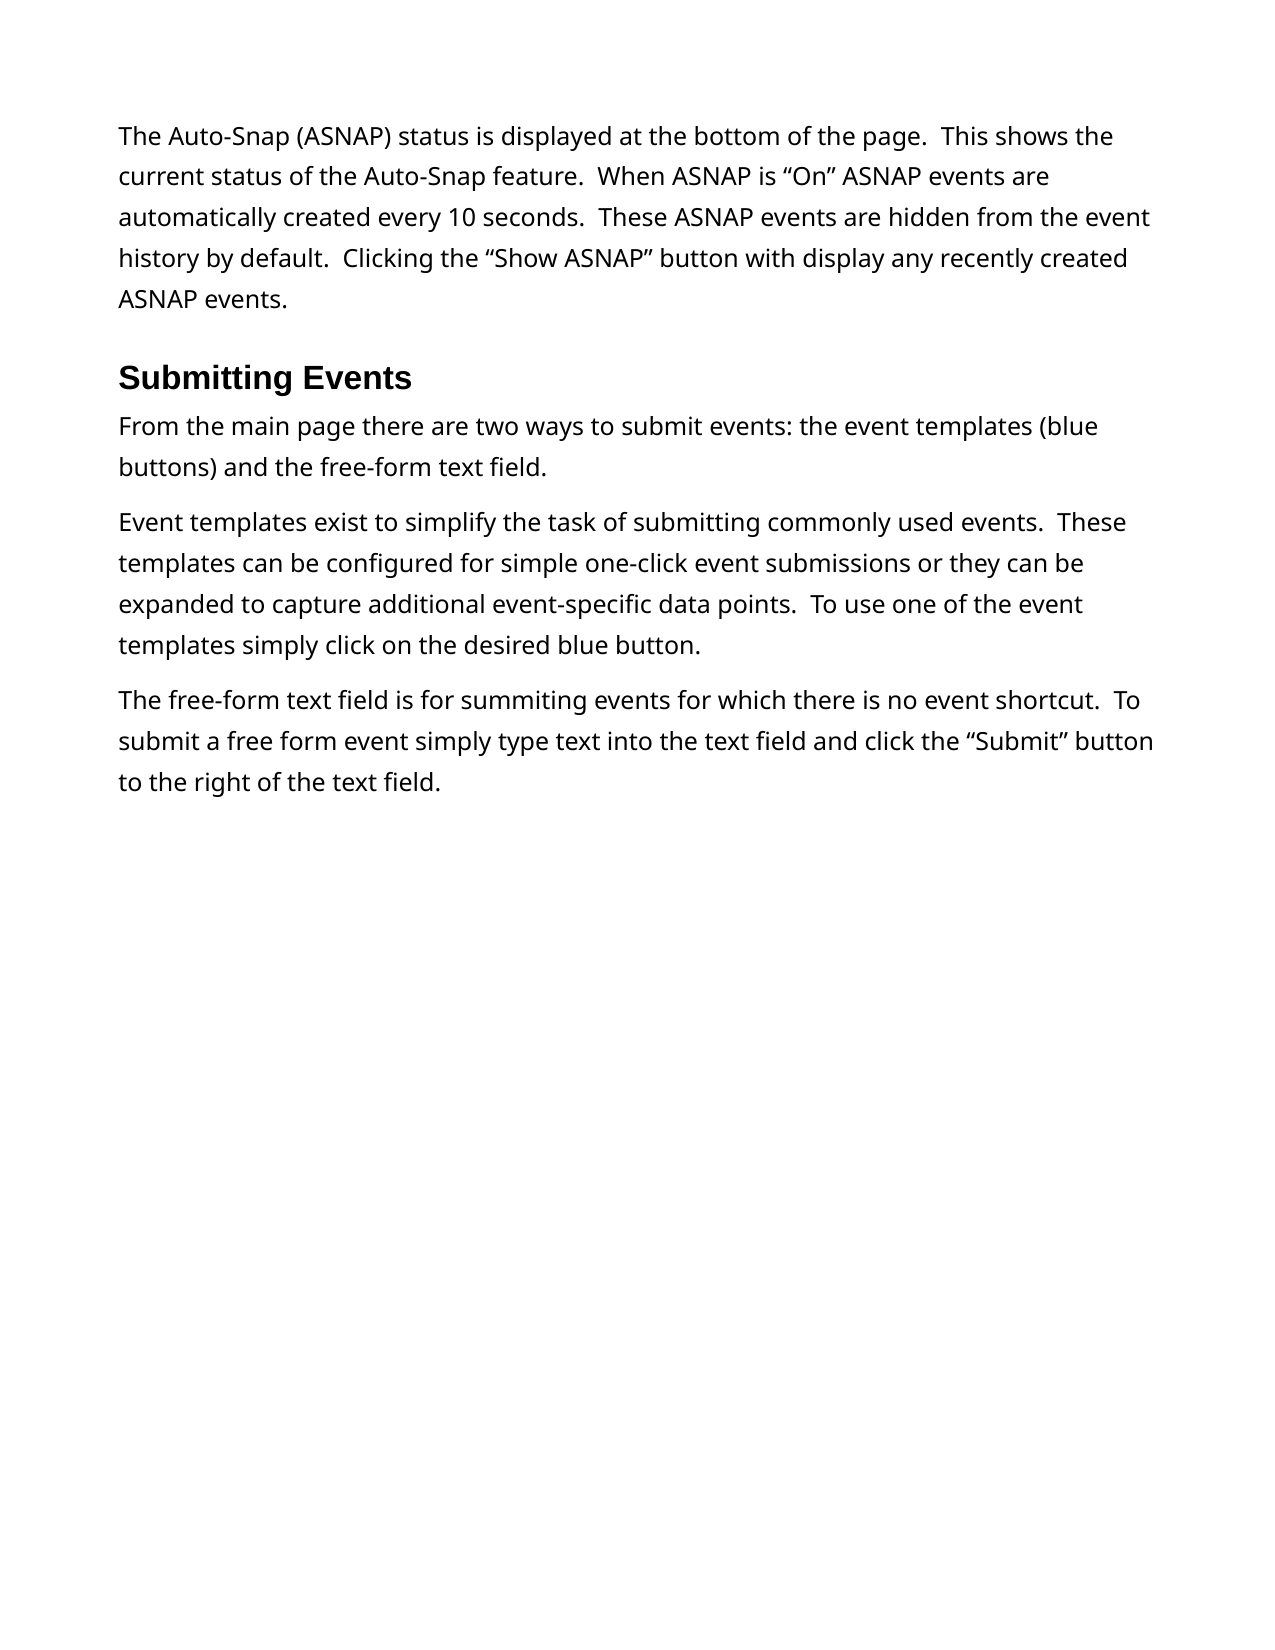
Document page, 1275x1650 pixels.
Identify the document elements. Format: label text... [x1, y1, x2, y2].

subtitle Submitting Events [118, 358, 1157, 396]
text From the main page there are two ways to submit events: the event templates (blue buttons) and the free-form text field. [118, 409, 1157, 484]
text The free-form text field is for summiting events for which there is no event shortcut. To submit a free form event simply type text into the text field and click the “Submit” button to the right of the text field. [118, 683, 1157, 799]
text The Auto-Snap (ASNAP) status is displayed at the bottom of the page. This shows the current status of the Auto-Snap feature. When ASNAP is “On” ASNAP events are automatically created every 10 seconds. These ASNAP events are hidden from the event history by default. Clicking the “Show ASNAP” button with display any recently created ASNAP events. [118, 118, 1157, 316]
text Event templates exist to simplify the task of submitting commonly used events. These templates can be configured for simple one-click event submissions or they can be expanded to capture additional event-specific data points. To use one of the event templates simply click on the desired blue button. [118, 505, 1157, 662]
